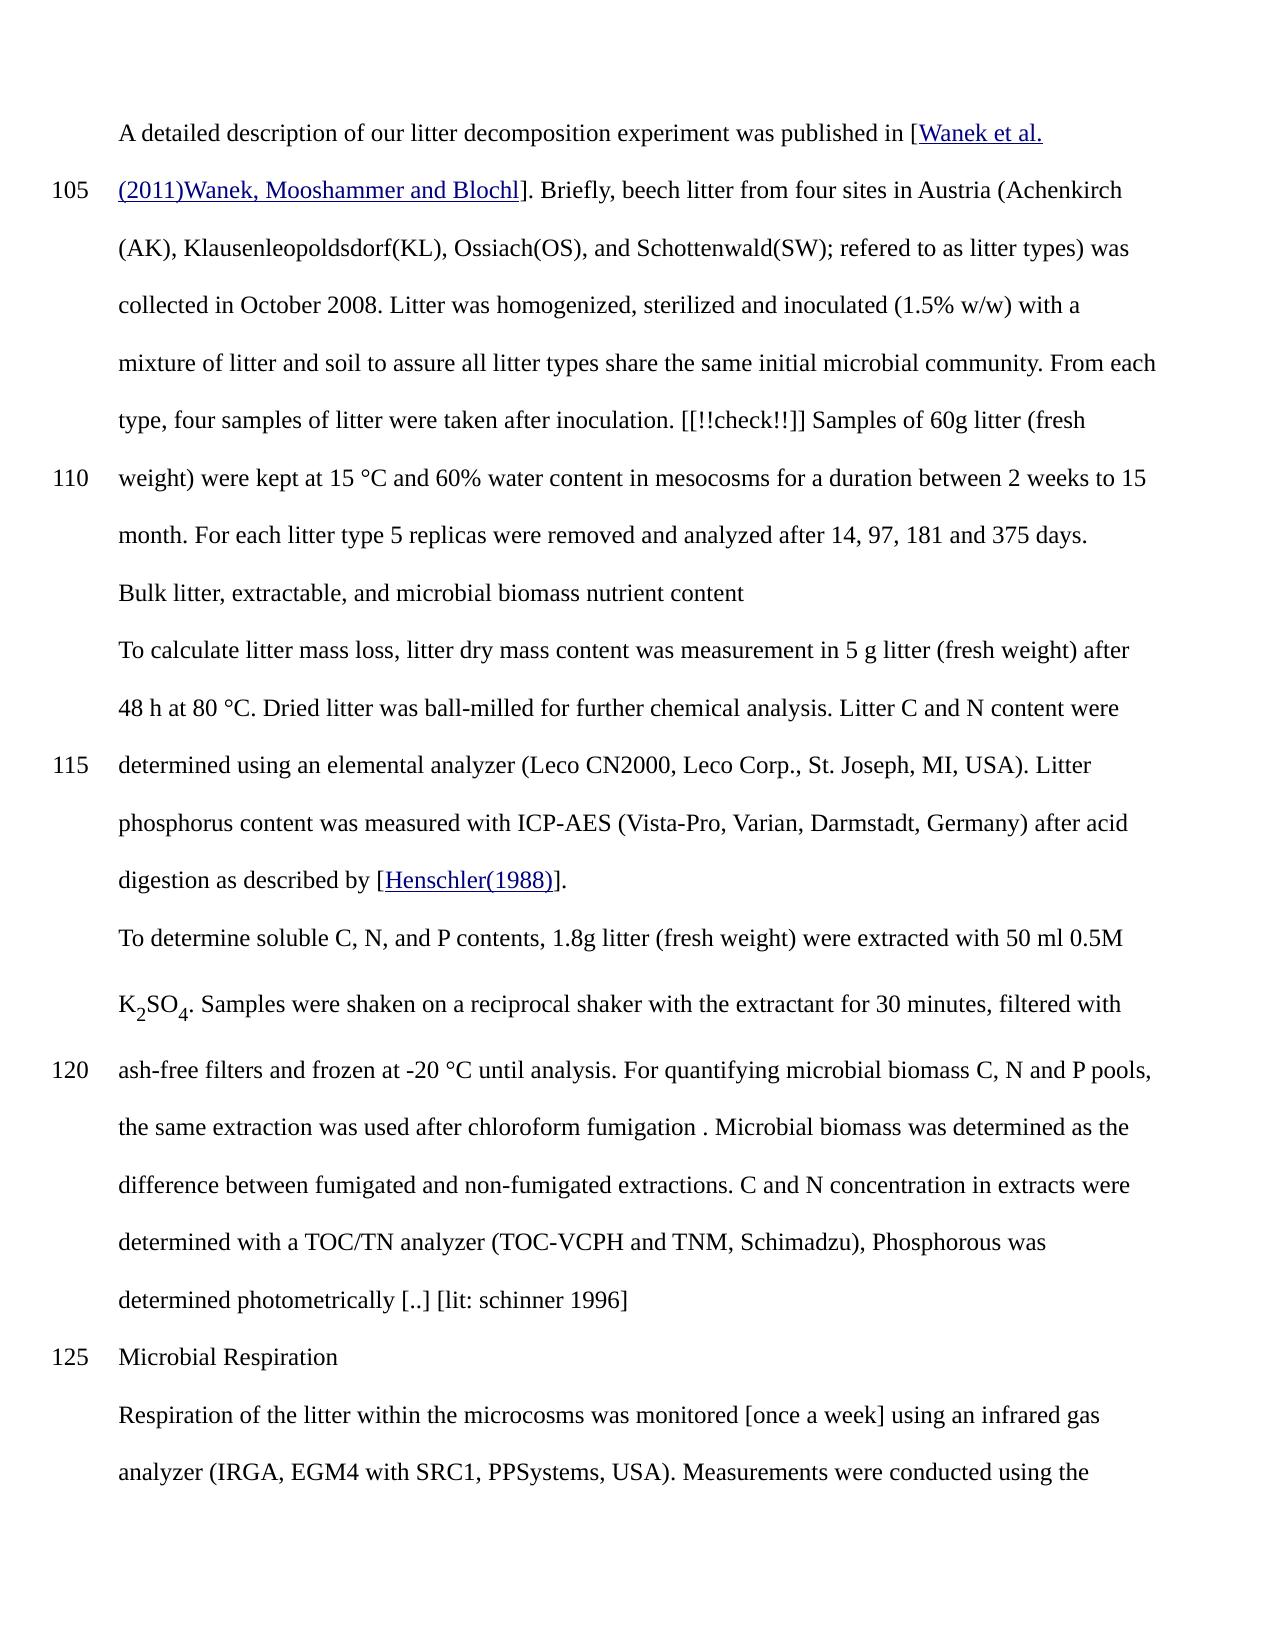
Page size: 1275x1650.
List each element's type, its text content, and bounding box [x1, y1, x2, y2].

text Microbial Respiration [118, 1342, 1157, 1371]
text Bulk litter, extractable, and microbial biomass nutrient content [118, 578, 1157, 607]
text To determine soluble C, N, and P contents, 1.8g litter (fresh weight) were extracted with 50 ml 0.5M K2SO4. Samples were shaken on a reciprocal shaker with the extractant for 30 minutes, filtered with ash-free filters and frozen at -20 °C until analysis. For quantifying microbial biomass C, N and P pools, the same extraction was used after chloroform fumigation . Microbial biomass was determined as the difference between fumigated and non-fumigated extractions. C and N concentration in extracts were determined with a TOC/TN analyzer (TOC-VCPH and TNM, Schimadzu), Phosphorous was determined photometrically [..] [lit: schinner 1996] [118, 923, 1157, 1314]
text A detailed description of our litter decomposition experiment was published in [Wanek et al.(2011)Wanek, Mooshammer and Blochl]. Briefly, beech litter from four sites in Austria (Achenkirch (AK), Klausenleopoldsdorf(KL), Ossiach(OS), and Schottenwald(SW); refered to as litter types) was collected in October 2008. Litter was homogenized, sterilized and inoculated (1.5% w/w) with a mixture of litter and soil to assure all litter types share the same initial microbial community. From each type, four samples of litter were taken after inoculation. [[!!check!!]] Samples of 60g litter (fresh weight) were kept at 15 °C and 60% water content in mesocosms for a duration between 2 weeks to 15 month. For each litter type 5 replicas were removed and analyzed after 14, 97, 181 and 375 days. [118, 118, 1157, 549]
text Respiration of the litter within the microcosms was monitored [once a week] using an infrared gas analyzer (IRGA, EGM4 with SRC1, PPSystems, USA). Measurements were conducted using the [118, 1400, 1157, 1486]
text To calculate litter mass loss, litter dry mass content was measurement in 5 g litter (fresh weight) after 48 h at 80 °C. Dried litter was ball-milled for further chemical analysis. Litter C and N content were determined using an elemental analyzer (Leco CN2000, Leco Corp., St. Joseph, MI, USA). Litter phosphorus content was measured with ICP-AES (Vista-Pro, Varian, Darmstadt, Germany) after acid digestion as described by [Henschler(1988)]. [118, 636, 1157, 894]
